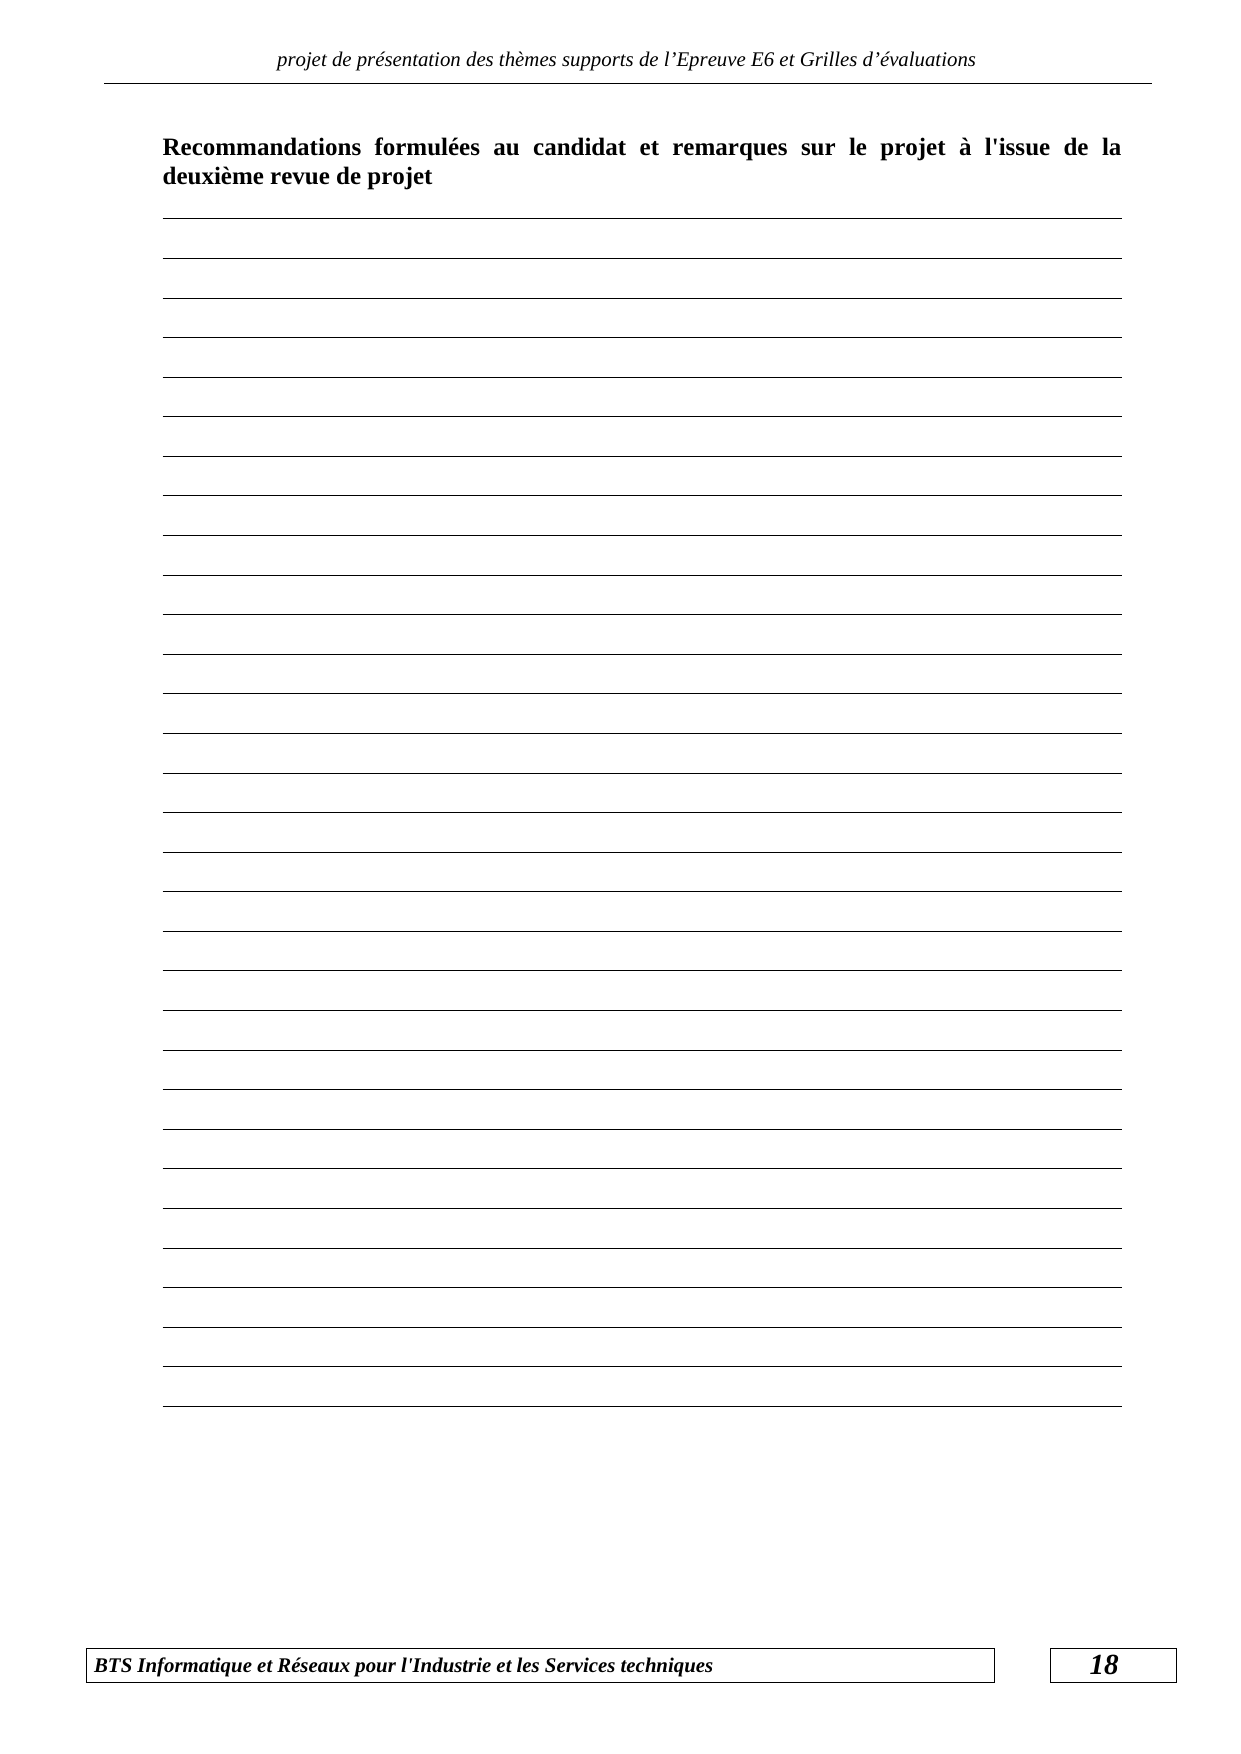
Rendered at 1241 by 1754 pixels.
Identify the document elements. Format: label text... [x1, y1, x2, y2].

table_cell [163, 1288, 1122, 1327]
table_cell [163, 576, 1122, 614]
table_cell [163, 971, 1122, 1010]
table_cell [163, 615, 1122, 654]
table_cell [163, 892, 1122, 931]
table_cell [163, 1090, 1122, 1129]
table_cell [163, 1169, 1122, 1208]
table_cell [163, 1249, 1122, 1287]
table_cell [163, 694, 1122, 733]
table_cell [163, 457, 1122, 495]
table_cell [163, 417, 1122, 456]
table_cell [163, 1011, 1122, 1049]
table_cell [163, 1209, 1122, 1247]
table_cell [163, 299, 1122, 337]
table_cell [163, 774, 1122, 812]
table_cell [163, 496, 1122, 535]
table_cell [163, 536, 1122, 574]
table_cell [163, 734, 1122, 772]
table_header [163, 219, 1122, 258]
table_cell [163, 813, 1122, 852]
table_cell [163, 1367, 1122, 1406]
table_cell [163, 1328, 1122, 1366]
table_cell [163, 259, 1122, 297]
table_cell [163, 338, 1122, 377]
table_cell [163, 932, 1122, 970]
table_cell [163, 1051, 1122, 1089]
table_cell [163, 1130, 1122, 1168]
table_cell [163, 853, 1122, 891]
table_cell [163, 655, 1122, 693]
table_cell [163, 378, 1122, 416]
text Recommandations formulées au candidat et remarques sur le projet à l'issue de la deuxième revue de projet [162, 132, 1122, 189]
